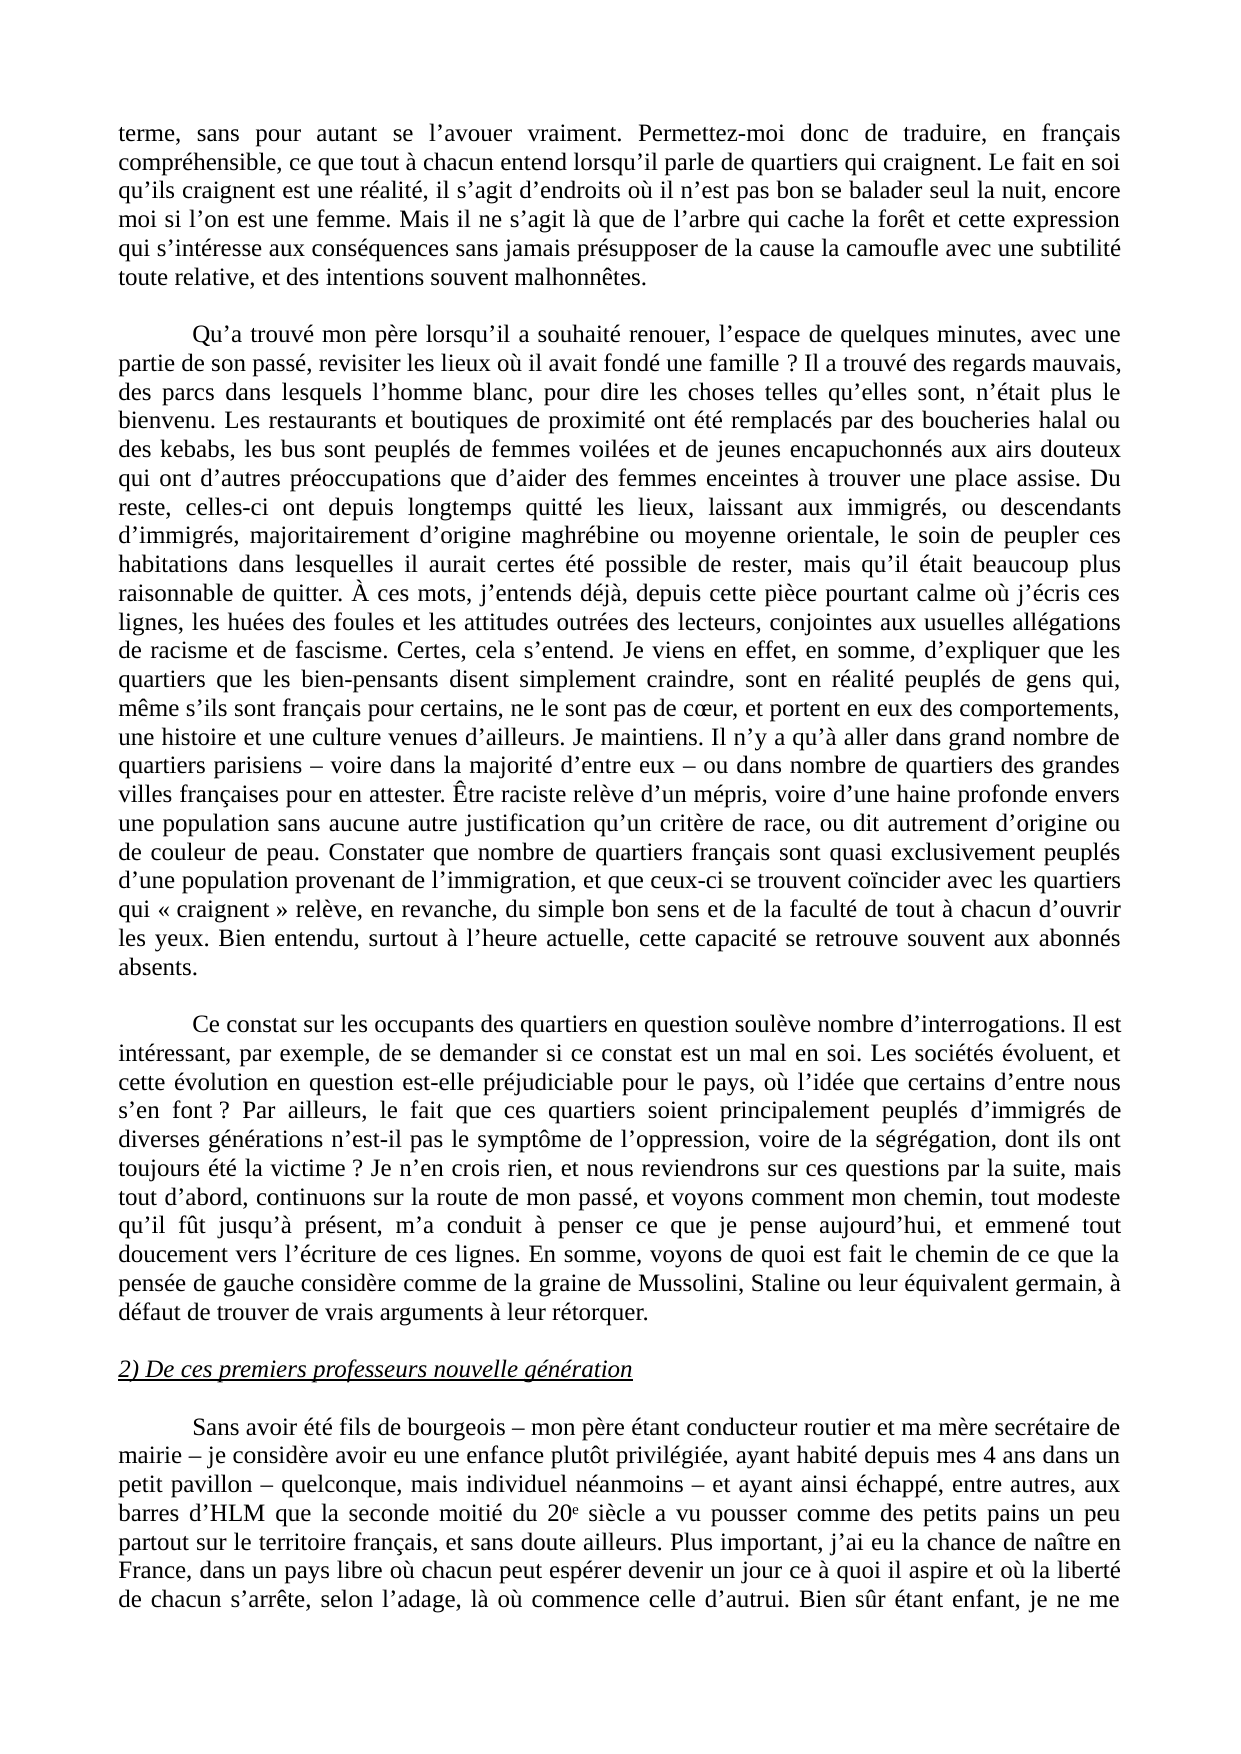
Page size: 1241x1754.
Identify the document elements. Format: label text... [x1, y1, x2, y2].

text Qu’a trouvé mon père lorsqu’il a souhaité renouer, l’espace de quelques minutes, avec une partie de son passé, revisiter les lieux où il avait fondé une famille ? Il a trouvé des regards mauvais, des parcs dans lesquels l’homme blanc, pour dire les choses telles qu’elles sont, n’était plus le bienvenu. Les restaurants et boutiques de proximité ont été remplacés par des boucheries halal ou des kebabs, les bus sont peuplés de femmes voilées et de jeunes encapuchonnés aux airs douteux qui ont d’autres préoccupations que d’aider des femmes enceintes à trouver une place assise. Du reste, celles-ci ont depuis longtemps quitté les lieux, laissant aux immigrés, ou descendants d’immigrés, majoritairement d’origine maghrébine ou moyenne orientale, le soin de peupler ces habitations dans lesquelles il aurait certes été possible de rester, mais qu’il était beaucoup plus raisonnable de quitter. À ces mots, j’entends déjà, depuis cette pièce pourtant calme où j’écris ces lignes, les huées des foules et les attitudes outrées des lecteurs, conjointes aux usuelles allégations de racisme et de fascisme. Certes, cela s’entend. Je viens en effet, en somme, d’expliquer que les quartiers que les bien-pensants disent simplement craindre, sont en réalité peuplés de gens qui, même s’ils sont français pour certains, ne le sont pas de cœur, et portent en eux des comportements, une histoire et une culture venues d’ailleurs. Je maintiens. Il n’y a qu’à aller dans grand nombre de quartiers parisiens – voire dans la majorité d’entre eux – ou dans nombre de quartiers des grandes villes françaises pour en attester. Être raciste relève d’un mépris, voire d’une haine profonde envers une population sans aucune autre justification qu’un critère de race, ou dit autrement d’origine ou de couleur de peau. Constater que nombre de quartiers français sont quasi exclusivement peuplés d’une population provenant de l’immigration, et que ceux-ci se trouvent coïncider avec les quartiers qui « craignent » relève, en revanche, du simple bon sens et de la faculté de tout à chacun d’ouvrir les yeux. Bien entendu, surtout à l’heure actuelle, cette capacité se retrouve souvent aux abonnés absents. [118, 319, 1122, 981]
text Sans avoir été fils de bourgeois – mon père étant conducteur routier et ma mère secrétaire de mairie – je considère avoir eu une enfance plutôt privilégiée, ayant habité depuis mes 4 ans dans un petit pavillon – quelconque, mais individuel néanmoins – et ayant ainsi échappé, entre autres, aux barres d’HLM que la seconde moitié du 20ᵉ siècle a vu pousser comme des petits pains un peu partout sur le territoire français, et sans doute ailleurs. Plus important, j’ai eu la chance de naître en France, dans un pays libre où chacun peut espérer devenir un jour ce à quoi il aspire et où la liberté de chacun s’arrête, selon l’adage, là où commence celle d’autrui. Bien sûr étant enfant, je ne me [118, 1412, 1122, 1613]
text Ce constat sur les occupants des quartiers en question soulève nombre d’interrogations. Il est intéressant, par exemple, de se demander si ce constat est un mal en soi. Les sociétés évoluent, et cette évolution en question est-elle préjudiciable pour le pays, où l’idée que certains d’entre nous s’en font ? Par ailleurs, le fait que ces quartiers soient principalement peuplés d’immigrés de diverses générations n’est-il pas le symptôme de l’oppression, voire de la ségrégation, dont ils ont toujours été la victime ? Je n’en crois rien, et nous reviendrons sur ces questions par la suite, mais tout d’abord, continuons sur la route de mon passé, et voyons comment mon chemin, tout modeste qu’il fût jusqu’à présent, m’a conduit à penser ce que je pense aujourd’hui, et emmené tout doucement vers l’écriture de ces lignes. En somme, voyons de quoi est fait le chemin de ce que la pensée de gauche considère comme de la graine de Mussolini, Staline ou leur équivalent germain, à défaut de trouver de vrais arguments à leur rétorquer. [118, 1009, 1122, 1326]
text terme, sans pour autant se l’avouer vraiment. Permettez-moi donc de traduire, en français compréhensible, ce que tout à chacun entend lorsqu’il parle de quartiers qui craignent. Le fait en soi qu’ils craignent est une réalité, il s’agit d’endroits où il n’est pas bon se balader seul la nuit, encore moi si l’on est une femme. Mais il ne s’agit là que de l’arbre qui cache la forêt et cette expression qui s’intéresse aux conséquences sans jamais présupposer de la cause la camoufle avec une subtilité toute relative, et des intentions souvent malhonnêtes. [118, 118, 1122, 291]
text 2) De ces premiers professeurs nouvelle génération [118, 1354, 1122, 1383]
